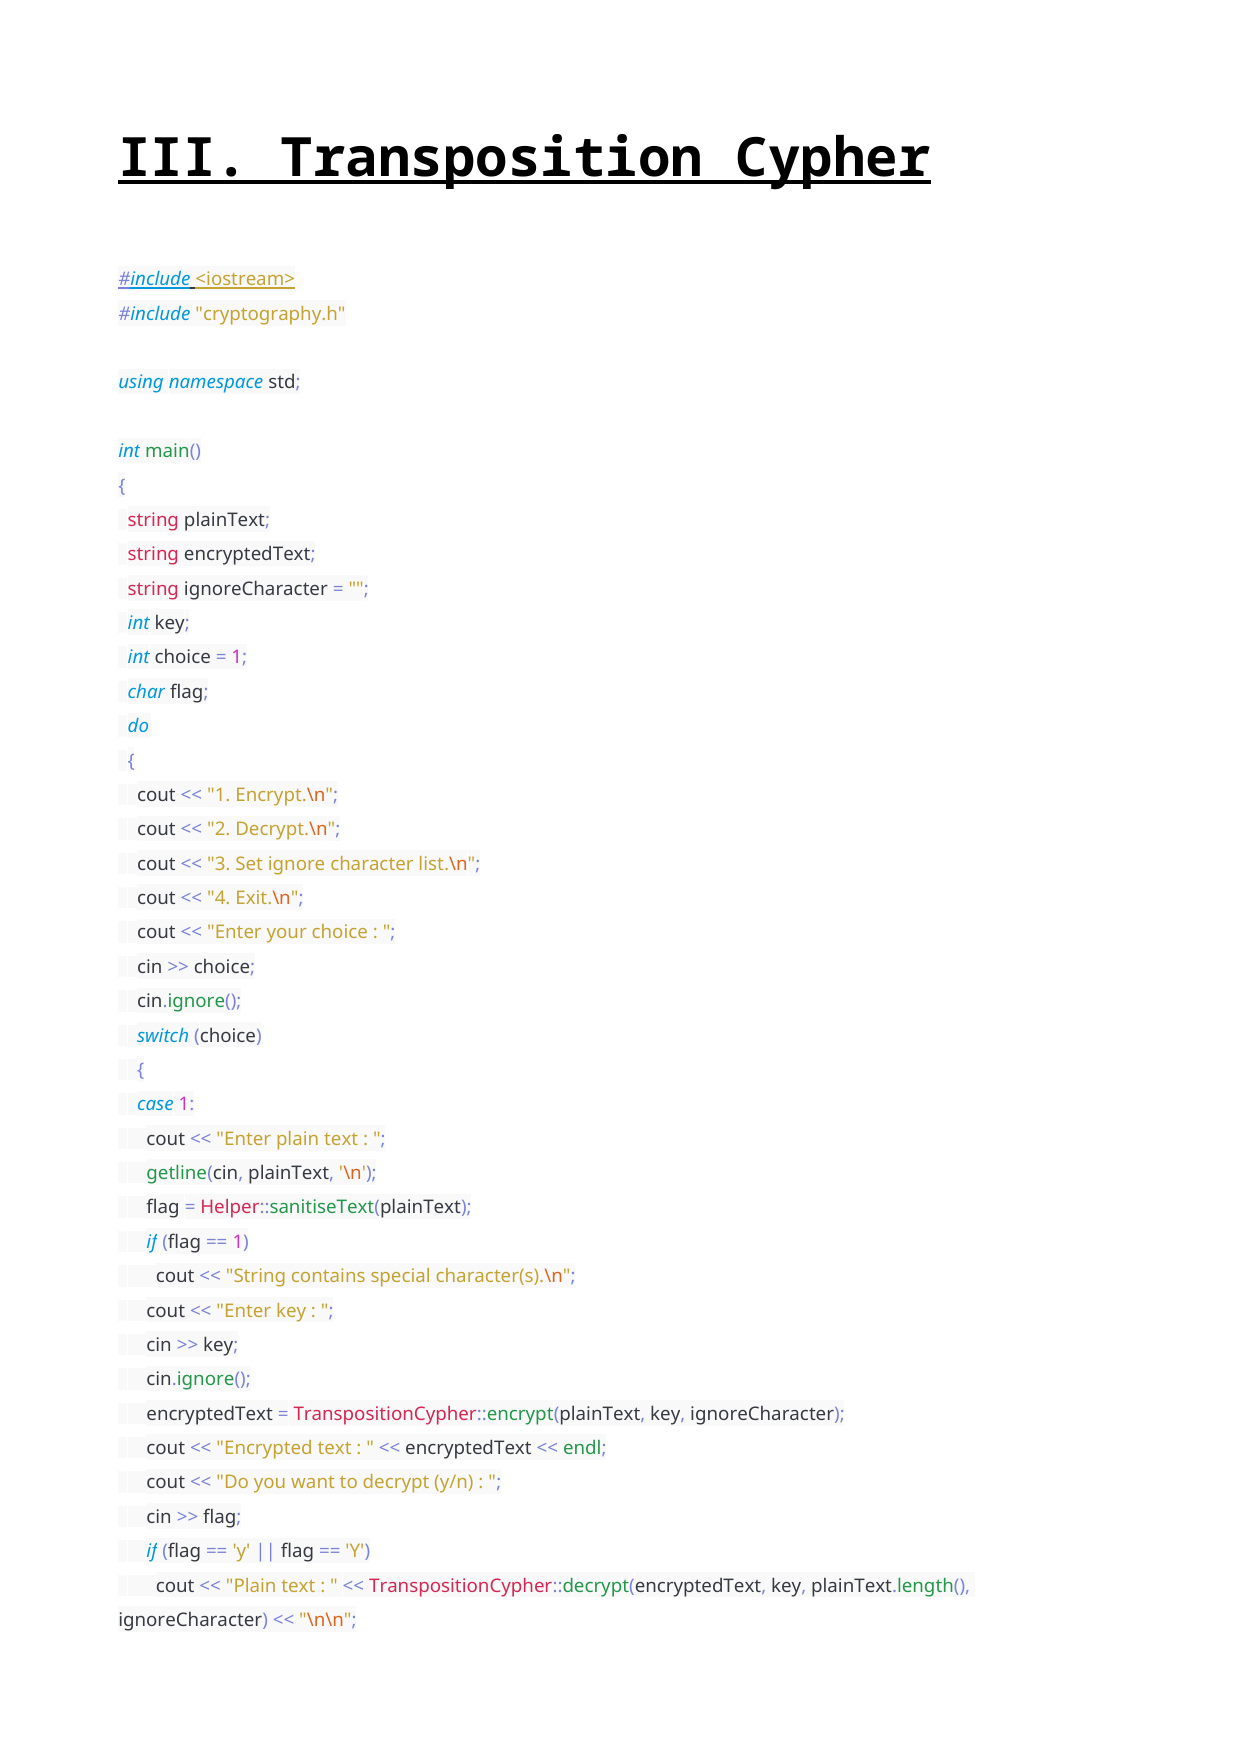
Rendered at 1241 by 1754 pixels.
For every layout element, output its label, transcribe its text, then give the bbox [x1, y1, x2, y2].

text using namespace std; [118, 360, 1122, 394]
text int choice = 1; [118, 635, 1122, 669]
text cout << "2. Decrypt.\n"; [118, 807, 1122, 841]
text cout << "Enter plain text : "; [118, 1116, 1122, 1151]
text cout << "String contains special character(s).\n"; [118, 1254, 1122, 1288]
text cout << "3. Set ignore character list.\n"; [118, 841, 1122, 876]
text cin >> key; [118, 1322, 1122, 1357]
text #include <iostream> [118, 266, 1122, 291]
text cin.ignore(); [118, 979, 1122, 1013]
text cout << "Do you want to decrypt (y/n) : "; [118, 1460, 1122, 1494]
text string ignoreCharacter = ""; [118, 566, 1122, 601]
text #include "cryptography.h" [118, 291, 1122, 326]
text III. Transposition Cypher [118, 118, 1122, 192]
text int key; [118, 601, 1122, 635]
text int main() [118, 429, 1122, 463]
text { [118, 1047, 1122, 1082]
text if (flag == 'y' || flag == 'Y') [118, 1529, 1122, 1563]
text cout << "1. Encrypt.\n"; [118, 772, 1122, 807]
text cout << "Enter your choice : "; [118, 910, 1122, 944]
text string plainText; [118, 497, 1122, 532]
text { [118, 463, 1122, 497]
text do [118, 704, 1122, 738]
text cin.ignore(); [118, 1357, 1122, 1391]
text encryptedText = TranspositionCypher::encrypt(plainText, key, ignoreCharacter); [118, 1391, 1122, 1426]
text if (flag == 1) [118, 1219, 1122, 1254]
text cout << "4. Exit.\n"; [118, 876, 1122, 910]
text getline(cin, plainText, '\n'); [118, 1151, 1122, 1185]
text cin >> choice; [118, 944, 1122, 979]
text case 1: [118, 1082, 1122, 1116]
text cout << "Enter key : "; [118, 1288, 1122, 1322]
text switch (choice) [118, 1013, 1122, 1047]
text flag = Helper::sanitiseText(plainText); [118, 1185, 1122, 1219]
text string encryptedText; [118, 532, 1122, 566]
text char flag; [118, 669, 1122, 704]
text cin >> flag; [118, 1494, 1122, 1529]
text { [118, 738, 1122, 772]
text cout << "Plain text : " << TranspositionCypher::decrypt(encryptedText, key, plainText.length(), ignoreCharacter) << "\n\n"; [118, 1563, 1122, 1632]
text cout << "Encrypted text : " << encryptedText << endl; [118, 1426, 1122, 1460]
